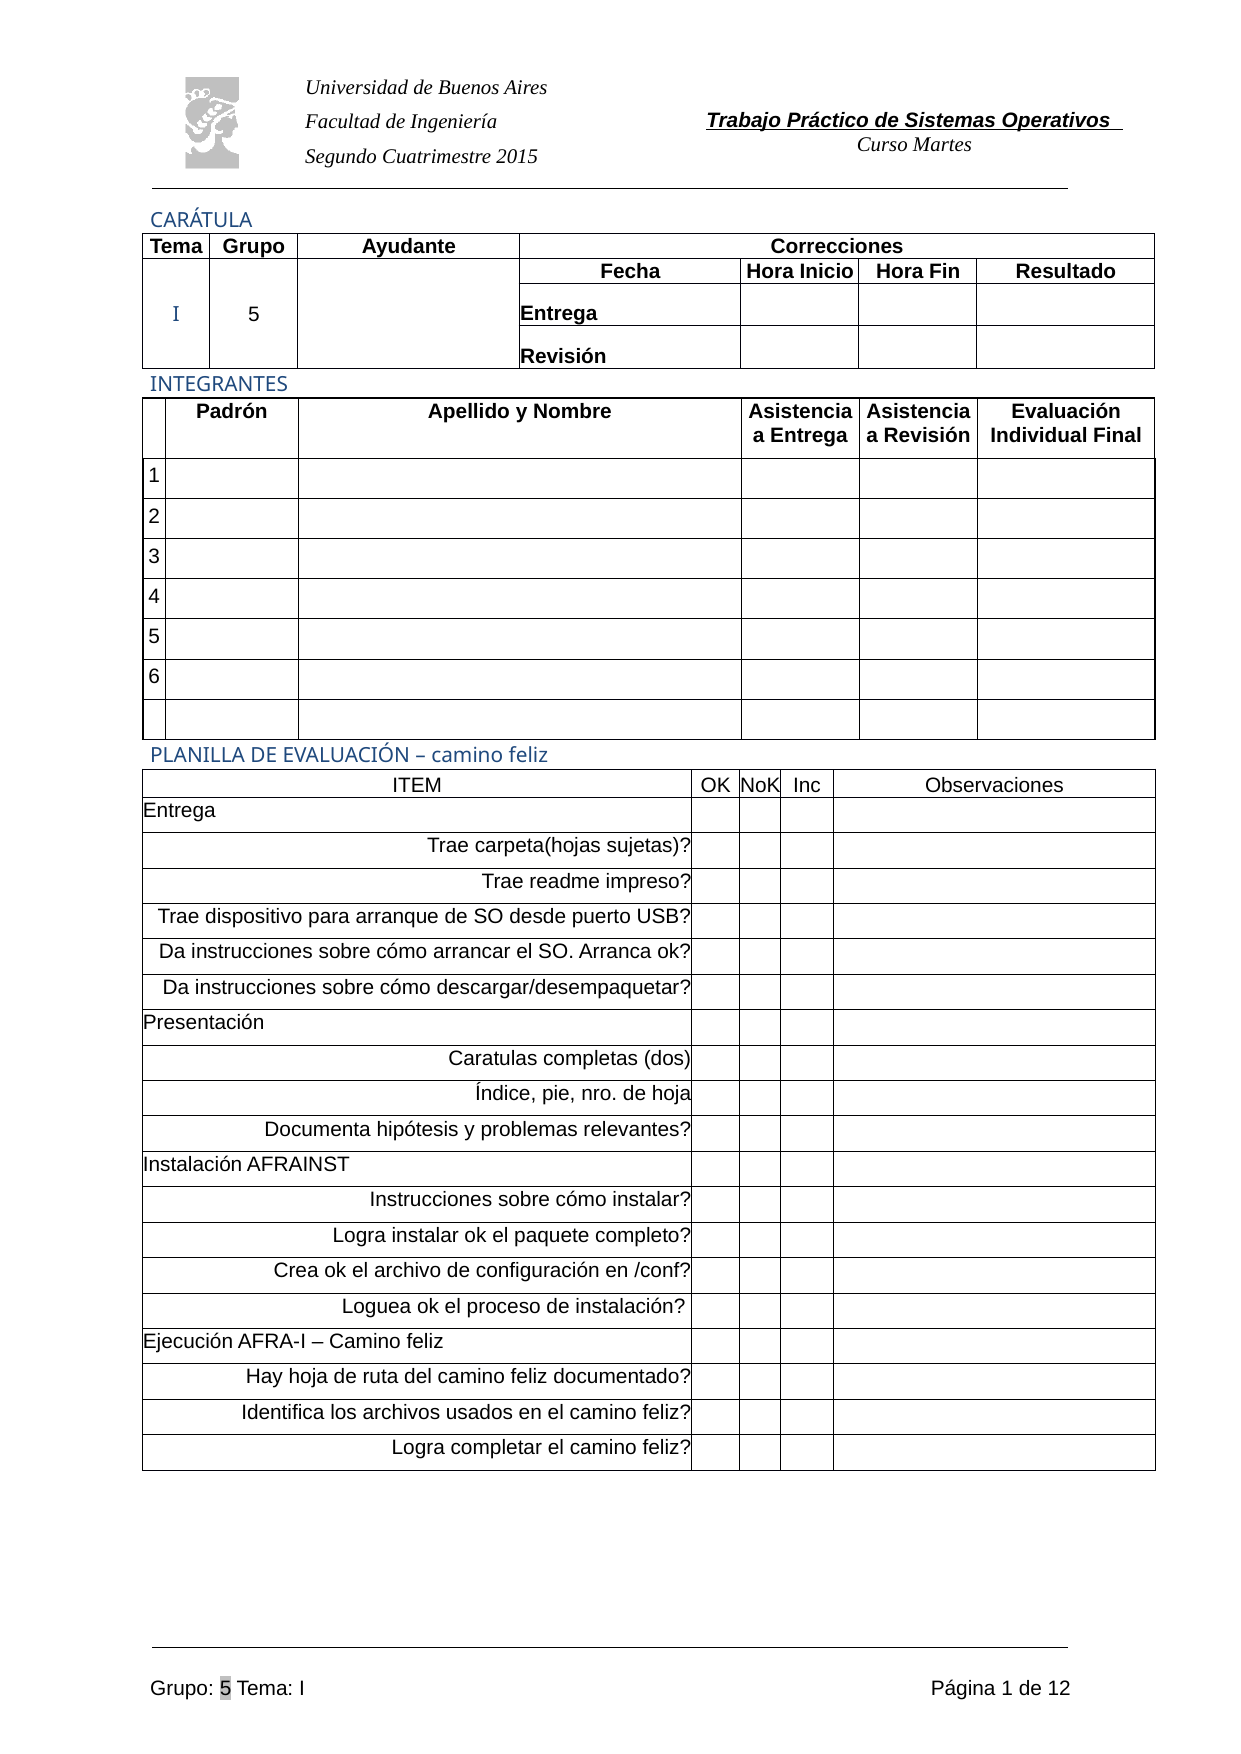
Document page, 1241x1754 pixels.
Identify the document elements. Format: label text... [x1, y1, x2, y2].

table_cell [692, 1400, 739, 1434]
table_cell Entrega [143, 798, 691, 832]
table_cell [834, 1258, 1155, 1292]
table_cell [742, 459, 859, 498]
table_cell [781, 1116, 833, 1151]
table_cell 1 [144, 459, 165, 498]
table_cell [834, 1329, 1155, 1363]
table_cell [834, 1010, 1155, 1044]
table_cell [781, 869, 833, 903]
table_header Ayudante [298, 234, 519, 258]
table_cell [781, 1294, 833, 1328]
table_cell [692, 1081, 739, 1115]
table_cell [860, 619, 977, 658]
table_cell [299, 499, 741, 538]
table_cell Fecha [520, 259, 740, 283]
text CARÁTULA [150, 205, 1090, 233]
table_cell [144, 700, 165, 739]
table_cell [781, 798, 833, 832]
table_cell Entrega [520, 284, 740, 325]
table_cell Hora Inicio [741, 259, 858, 283]
table_cell [740, 1116, 780, 1151]
table_header ITEM [143, 770, 691, 797]
table_cell [692, 833, 739, 867]
table_cell Logra completar el camino feliz? [143, 1435, 691, 1469]
table_cell [692, 1046, 739, 1080]
table_cell [977, 326, 1154, 368]
table_cell [781, 1329, 833, 1363]
table_header Asistencia a Revisión [860, 399, 977, 457]
table_cell Identifica los archivos usados en el camino feliz? [143, 1400, 691, 1434]
table_cell Da instrucciones sobre cómo descargar/desempaquetar? [143, 975, 691, 1009]
table_cell [742, 660, 859, 699]
table_cell [742, 619, 859, 658]
table_cell [692, 975, 739, 1009]
table_cell [742, 579, 859, 618]
table_cell [166, 539, 298, 578]
table_cell [740, 869, 780, 903]
table_cell [860, 700, 977, 739]
table_cell [781, 1187, 833, 1222]
table_cell [741, 326, 858, 368]
table_cell Caratulas completas (dos) [143, 1046, 691, 1080]
table_cell [860, 539, 977, 578]
table_cell [860, 660, 977, 699]
table_cell [781, 1364, 833, 1399]
table_cell [834, 1223, 1155, 1257]
table_cell [834, 798, 1155, 832]
table_cell [166, 579, 298, 618]
table_cell [740, 1187, 780, 1222]
table_cell [834, 1116, 1155, 1151]
table_cell [978, 499, 1154, 538]
table_cell [834, 1152, 1155, 1186]
table_cell [740, 939, 780, 974]
table_header Padrón [166, 399, 298, 457]
table_cell [299, 579, 741, 618]
table_cell 2 [144, 499, 165, 538]
table_cell [692, 1258, 739, 1292]
table_cell [834, 1046, 1155, 1080]
table_cell Trae dispositivo para arranque de SO desde puerto USB? [143, 904, 691, 938]
table_cell Presentación [143, 1010, 691, 1044]
table_cell [978, 579, 1154, 618]
table_cell [781, 833, 833, 867]
table_cell Hay hoja de ruta del camino feliz documentado? [143, 1364, 691, 1399]
table_cell [860, 499, 977, 538]
table_cell [692, 1435, 739, 1469]
table_cell [834, 1294, 1155, 1328]
table_cell [740, 1329, 780, 1363]
table_cell [978, 459, 1154, 498]
table_header Tema [143, 234, 209, 258]
table_cell [978, 619, 1154, 658]
table_header Evaluación Individual Final [978, 399, 1154, 457]
table_cell [977, 284, 1154, 325]
picture [183, 74, 246, 171]
table_cell Revisión [520, 326, 740, 368]
table_cell [781, 1046, 833, 1080]
table_cell [742, 539, 859, 578]
table_cell Instrucciones sobre cómo instalar? [143, 1187, 691, 1222]
table_cell [740, 1010, 780, 1044]
table_cell [781, 939, 833, 974]
table_cell [299, 459, 741, 498]
table_cell [834, 1400, 1155, 1434]
table_cell [166, 619, 298, 658]
table_cell [834, 975, 1155, 1009]
table_cell [859, 284, 976, 325]
table_cell [834, 1081, 1155, 1115]
table_cell Índice, pie, nro. de hoja [143, 1081, 691, 1115]
table_cell [166, 660, 298, 699]
table_cell [740, 1364, 780, 1399]
text INTEGRANTES [150, 369, 1090, 397]
table_cell [740, 833, 780, 867]
table_header NoK [740, 770, 780, 797]
text PLANILLA DE EVALUACIÓN – camino feliz [150, 740, 1090, 768]
table_cell [834, 1364, 1155, 1399]
table_cell [741, 284, 858, 325]
table_cell [740, 1081, 780, 1115]
table_cell [781, 1152, 833, 1186]
table_cell [781, 904, 833, 938]
table_cell [834, 869, 1155, 903]
table_cell [692, 1187, 739, 1222]
table_cell Ejecución AFRA-I – Camino feliz [143, 1329, 691, 1363]
table_cell [166, 499, 298, 538]
table_cell [781, 1400, 833, 1434]
table_cell Instalación AFRAINST [143, 1152, 691, 1186]
table_cell 3 [144, 539, 165, 578]
table_cell [692, 798, 739, 832]
table_cell [742, 700, 859, 739]
table_cell [834, 1187, 1155, 1222]
table_header [143, 399, 165, 457]
table_cell [860, 459, 977, 498]
table_cell [978, 660, 1154, 699]
table_cell [692, 1223, 739, 1257]
table_cell [692, 1329, 739, 1363]
table_cell 5 [144, 619, 165, 658]
table_cell 4 [144, 579, 165, 618]
table_cell [692, 904, 739, 938]
table_header Grupo [210, 234, 297, 258]
table_cell Trae carpeta(hojas sujetas)? [143, 833, 691, 867]
table_cell [692, 1152, 739, 1186]
table_cell [781, 1010, 833, 1044]
table_header Inc [781, 770, 833, 797]
table_header Observaciones [834, 770, 1155, 797]
table_cell [859, 326, 976, 368]
table_cell [860, 579, 977, 618]
table_cell [781, 1258, 833, 1292]
table_cell [692, 1294, 739, 1328]
table_cell 6 [144, 660, 165, 699]
table_cell Resultado [977, 259, 1154, 283]
table_cell [740, 1294, 780, 1328]
table_cell [834, 939, 1155, 974]
table_cell 5 [210, 259, 297, 368]
table_cell [692, 939, 739, 974]
table_cell [781, 975, 833, 1009]
table_cell [740, 798, 780, 832]
table_cell [834, 904, 1155, 938]
table_cell Hora Fin [859, 259, 976, 283]
table_cell [742, 499, 859, 538]
table_cell [299, 539, 741, 578]
table_header Asistencia a Entrega [742, 399, 859, 457]
table_cell [740, 975, 780, 1009]
table_cell [692, 1010, 739, 1044]
table_cell Crea ok el archivo de configuración en /conf? [143, 1258, 691, 1292]
table_cell [781, 1081, 833, 1115]
table_cell [692, 1364, 739, 1399]
table_header Apellido y Nombre [299, 399, 741, 457]
table_cell [740, 904, 780, 938]
table_cell [299, 660, 741, 699]
table_cell [740, 1400, 780, 1434]
table_cell [166, 459, 298, 498]
table_cell [166, 700, 298, 739]
table_cell [740, 1223, 780, 1257]
table_cell [299, 619, 741, 658]
table_cell [692, 869, 739, 903]
table_cell [740, 1435, 780, 1469]
table_cell [781, 1435, 833, 1469]
table_cell Logra instalar ok el paquete completo? [143, 1223, 691, 1257]
table_cell [740, 1152, 780, 1186]
table_header OK [692, 770, 739, 797]
table_cell Da instrucciones sobre cómo arrancar el SO. Arranca ok? [143, 939, 691, 974]
table_cell [740, 1258, 780, 1292]
table_cell [978, 539, 1154, 578]
table_header Correcciones [520, 234, 1154, 258]
table_cell [978, 700, 1154, 739]
table_cell [298, 259, 519, 368]
table_cell [299, 700, 741, 739]
table_cell Trae readme impreso? [143, 869, 691, 903]
table_cell [834, 833, 1155, 867]
table_cell [740, 1046, 780, 1080]
table_cell Documenta hipótesis y problemas relevantes? [143, 1116, 691, 1151]
table_cell [834, 1435, 1155, 1469]
table_cell [781, 1223, 833, 1257]
table_cell Loguea ok el proceso de instalación? [143, 1294, 691, 1328]
table_cell I [143, 259, 209, 368]
table_cell [692, 1116, 739, 1151]
